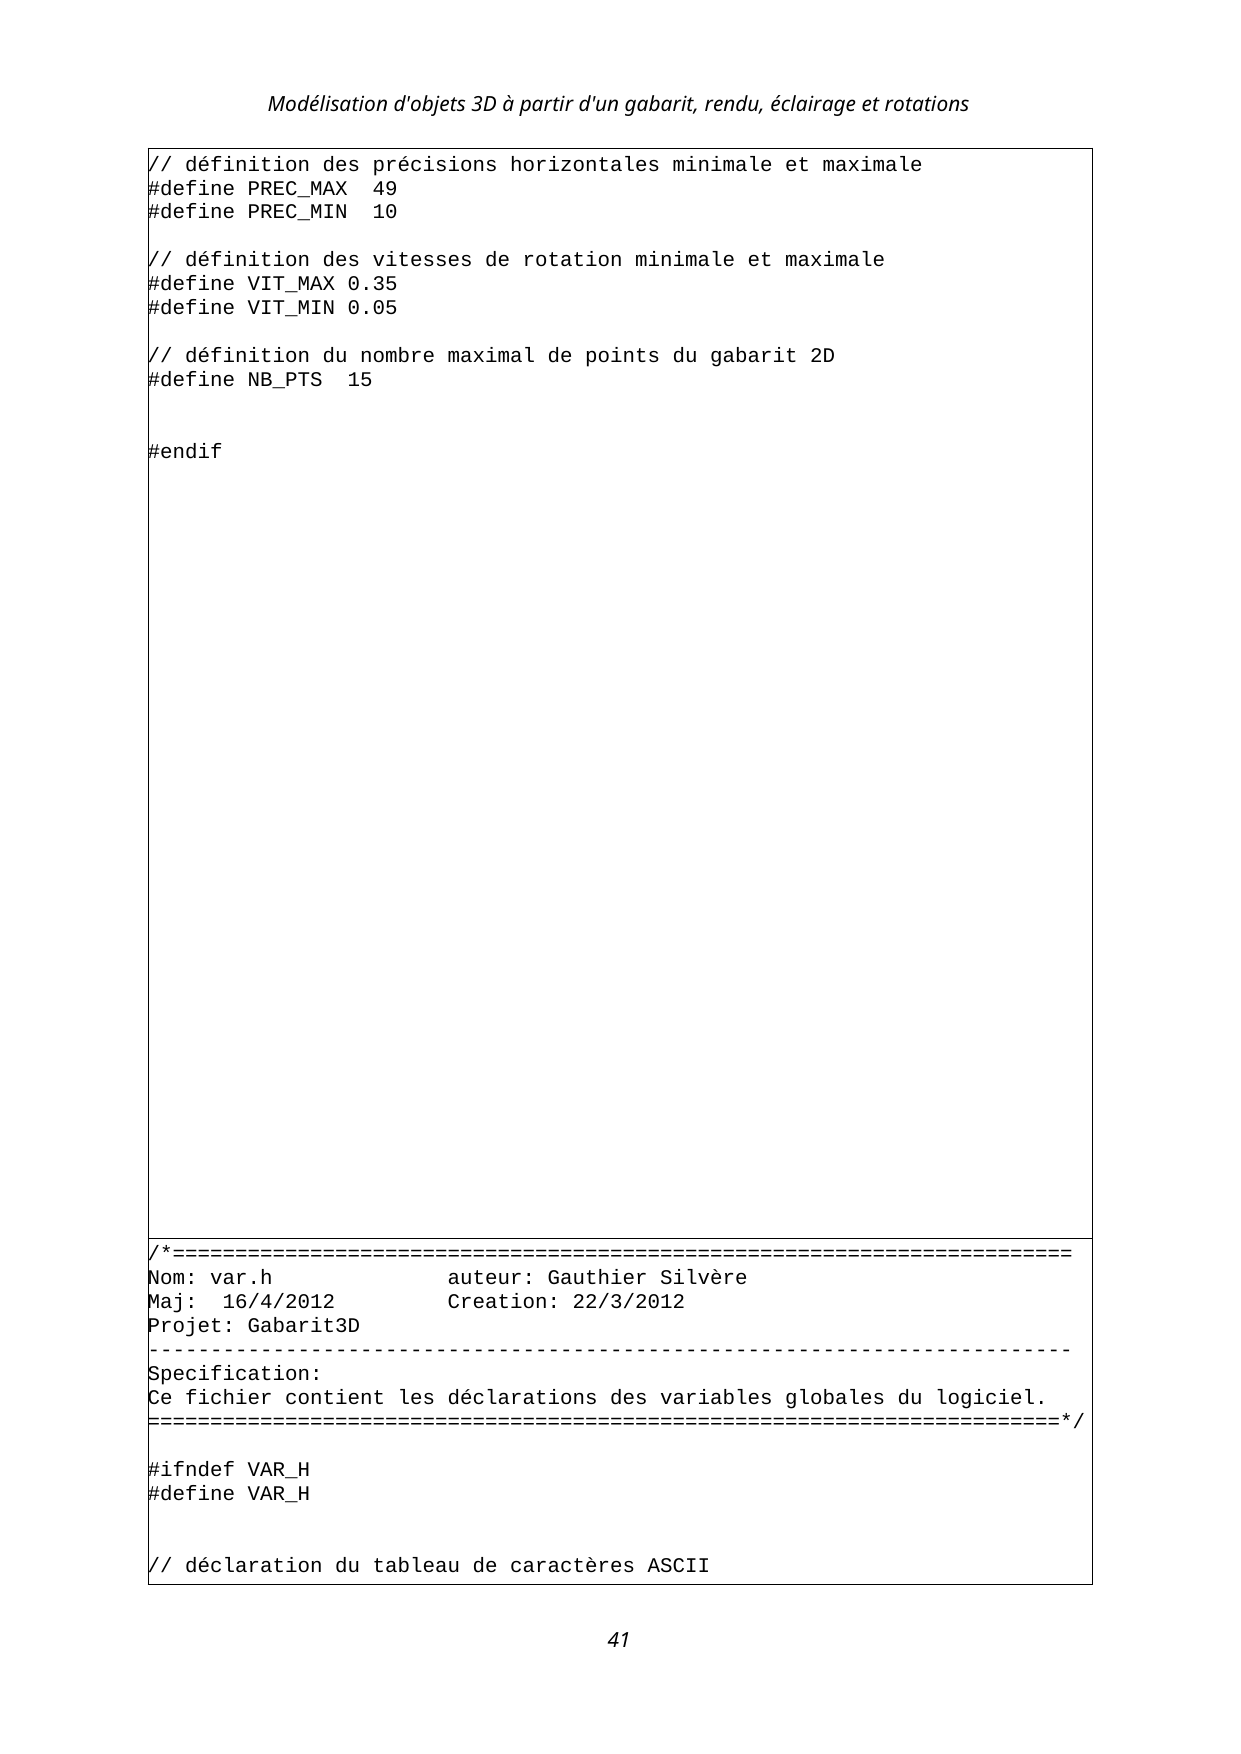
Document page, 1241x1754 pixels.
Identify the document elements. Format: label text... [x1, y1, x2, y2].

table_cell // définition des précisions horizontales minimale et maximale #define PREC_MAX 49 #define PREC_MIN 10 // définition des vitesses de rotation minimale et maximale #define VIT_MAX 0.35 #define VIT_MIN 0.05 // définition du nombre maximal de points du gabarit 2D #define NB_PTS 15 #endif [149, 149, 1092, 1237]
table_cell /*======================================================================== Nom: var.h auteur: Gauthier Silvère Maj: 16/4/2012 Creation: 22/3/2012 Projet: Gabarit3D -------------------------------------------------------------------------- Specification: Ce fichier contient les déclarations des variables globales du logiciel. =========================================================================*/ #ifndef VAR_H #define VAR_H // déclaration du tableau de caractères ASCII [149, 1239, 1092, 1584]
